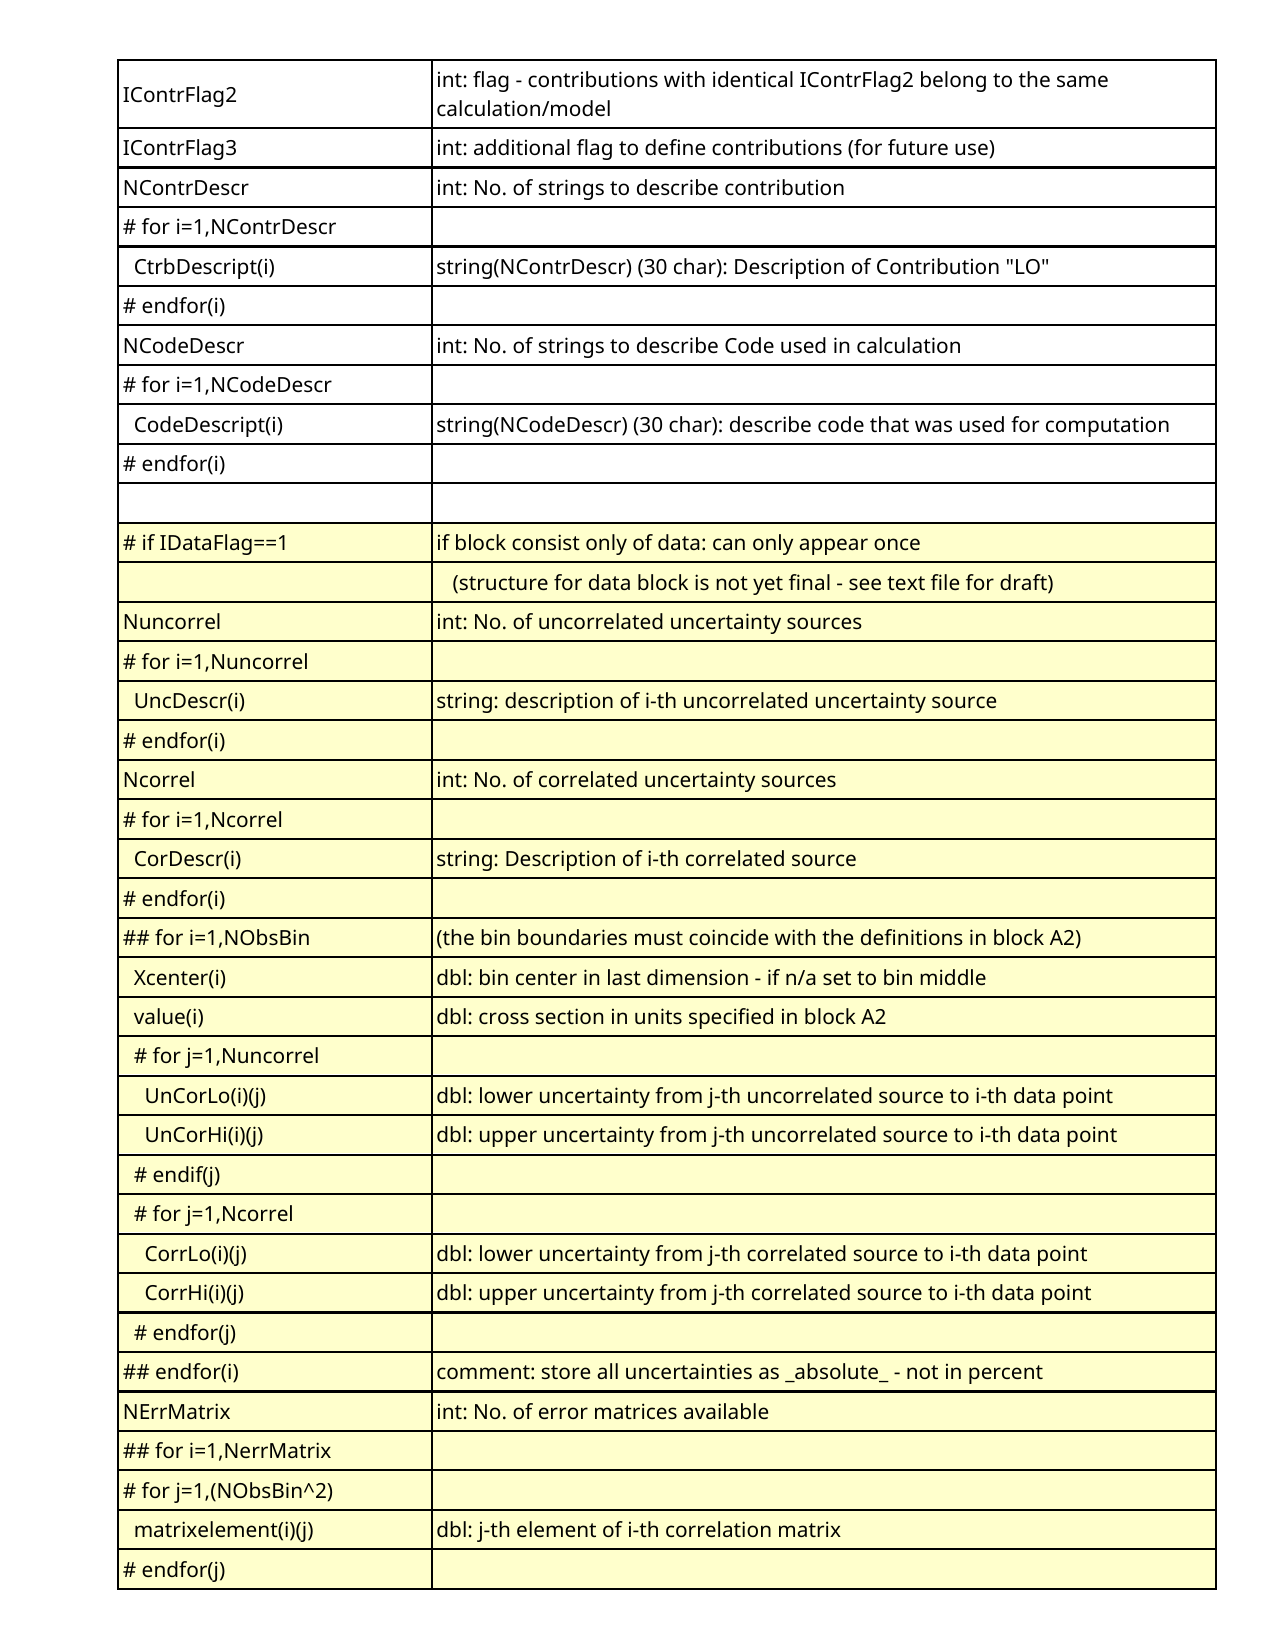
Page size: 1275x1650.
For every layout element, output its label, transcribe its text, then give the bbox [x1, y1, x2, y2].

table_cell string(NCodeDescr) (30 char): describe code that was used for computation [433, 405, 1215, 443]
table_cell CorDescr(i) [119, 840, 431, 877]
table_cell [433, 484, 1215, 522]
table_cell # endfor(i) [119, 879, 431, 917]
table_cell # endfor(j) [119, 1314, 431, 1351]
table_cell # endfor(i) [119, 287, 431, 324]
table_cell (the bin boundaries must coincide with the definitions in block A2) [433, 919, 1215, 956]
table_cell int: additional flag to define contributions (for future use) [433, 129, 1215, 166]
table_cell [433, 1550, 1215, 1588]
table_cell [433, 1314, 1215, 1351]
table_cell # for i=1,NCodeDescr [119, 366, 431, 403]
table_cell [433, 642, 1215, 680]
table_cell [433, 1195, 1215, 1232]
table_cell [119, 563, 431, 601]
table_cell Ncorrel [119, 761, 431, 798]
table_cell comment: store all uncertainties as _absolute_ - not in percent [433, 1353, 1215, 1390]
table_cell int: No. of strings to describe contribution [433, 169, 1215, 206]
table_cell dbl: upper uncertainty from j-th correlated source to i-th data point [433, 1274, 1215, 1311]
table_cell ## for i=1,NerrMatrix [119, 1432, 431, 1469]
table_cell dbl: lower uncertainty from j-th correlated source to i-th data point [433, 1235, 1215, 1272]
table_cell dbl: bin center in last dimension - if n/a set to bin middle [433, 958, 1215, 996]
table_cell [433, 1432, 1215, 1469]
table_cell dbl: j-th element of i-th correlation matrix [433, 1511, 1215, 1548]
table_cell IContrFlag2 [119, 61, 431, 127]
table_cell # endfor(i) [119, 445, 431, 482]
table_cell (structure for data block is not yet final - see text file for draft) [433, 563, 1215, 601]
table_cell NContrDescr [119, 169, 431, 206]
table_cell dbl: lower uncertainty from j-th uncorrelated source to i-th data point [433, 1077, 1215, 1114]
table_cell # for i=1,NContrDescr [119, 208, 431, 245]
table_cell [433, 366, 1215, 403]
table_cell CodeDescript(i) [119, 405, 431, 443]
table_cell NCodeDescr [119, 326, 431, 364]
table_cell string: description of i-th uncorrelated uncertainty source [433, 682, 1215, 719]
table_cell [433, 1156, 1215, 1193]
table_cell [433, 208, 1215, 245]
table_cell [119, 484, 431, 522]
table_cell string: Description of i-th correlated source [433, 840, 1215, 877]
table_cell dbl: upper uncertainty from j-th uncorrelated source to i-th data point [433, 1116, 1215, 1153]
table_cell [433, 1037, 1215, 1074]
table_cell [433, 879, 1215, 917]
table_cell CorrHi(i)(j) [119, 1274, 431, 1311]
table_cell string(NContrDescr) (30 char): Description of Contribution "LO" [433, 248, 1215, 285]
table_cell # if IDataFlag==1 [119, 524, 431, 561]
table_cell UncDescr(i) [119, 682, 431, 719]
table_cell Xcenter(i) [119, 958, 431, 996]
table_cell matrixelement(i)(j) [119, 1511, 431, 1548]
table_cell [433, 800, 1215, 838]
table_cell UnCorHi(i)(j) [119, 1116, 431, 1153]
table_cell # for i=1,Ncorrel [119, 800, 431, 838]
table_cell [433, 445, 1215, 482]
table_cell # for j=1,Ncorrel [119, 1195, 431, 1232]
table_cell # endif(j) [119, 1156, 431, 1193]
table_cell int: No. of error matrices available [433, 1393, 1215, 1430]
table_cell IContrFlag3 [119, 129, 431, 166]
table_cell int: No. of strings to describe Code used in calculation [433, 326, 1215, 364]
table_cell [433, 1471, 1215, 1509]
table_cell ## endfor(i) [119, 1353, 431, 1390]
table_cell # for i=1,Nuncorrel [119, 642, 431, 680]
table_cell value(i) [119, 998, 431, 1035]
table_cell int: flag - contributions with identical IContrFlag2 belong to the same calculation/model [433, 61, 1215, 127]
table_cell CtrbDescript(i) [119, 248, 431, 285]
table_cell [433, 721, 1215, 759]
table_cell if block consist only of data: can only appear once [433, 524, 1215, 561]
table_cell int: No. of correlated uncertainty sources [433, 761, 1215, 798]
table_cell # endfor(j) [119, 1550, 431, 1588]
table_cell [433, 287, 1215, 324]
table_cell UnCorLo(i)(j) [119, 1077, 431, 1114]
table_cell # endfor(i) [119, 721, 431, 759]
table_cell ## for i=1,NObsBin [119, 919, 431, 956]
table_cell CorrLo(i)(j) [119, 1235, 431, 1272]
table_cell # for j=1,Nuncorrel [119, 1037, 431, 1074]
table_cell NErrMatrix [119, 1393, 431, 1430]
table_cell dbl: cross section in units specified in block A2 [433, 998, 1215, 1035]
table_cell # for j=1,(NObsBin^2) [119, 1471, 431, 1509]
table_cell int: No. of uncorrelated uncertainty sources [433, 603, 1215, 640]
table_cell Nuncorrel [119, 603, 431, 640]
